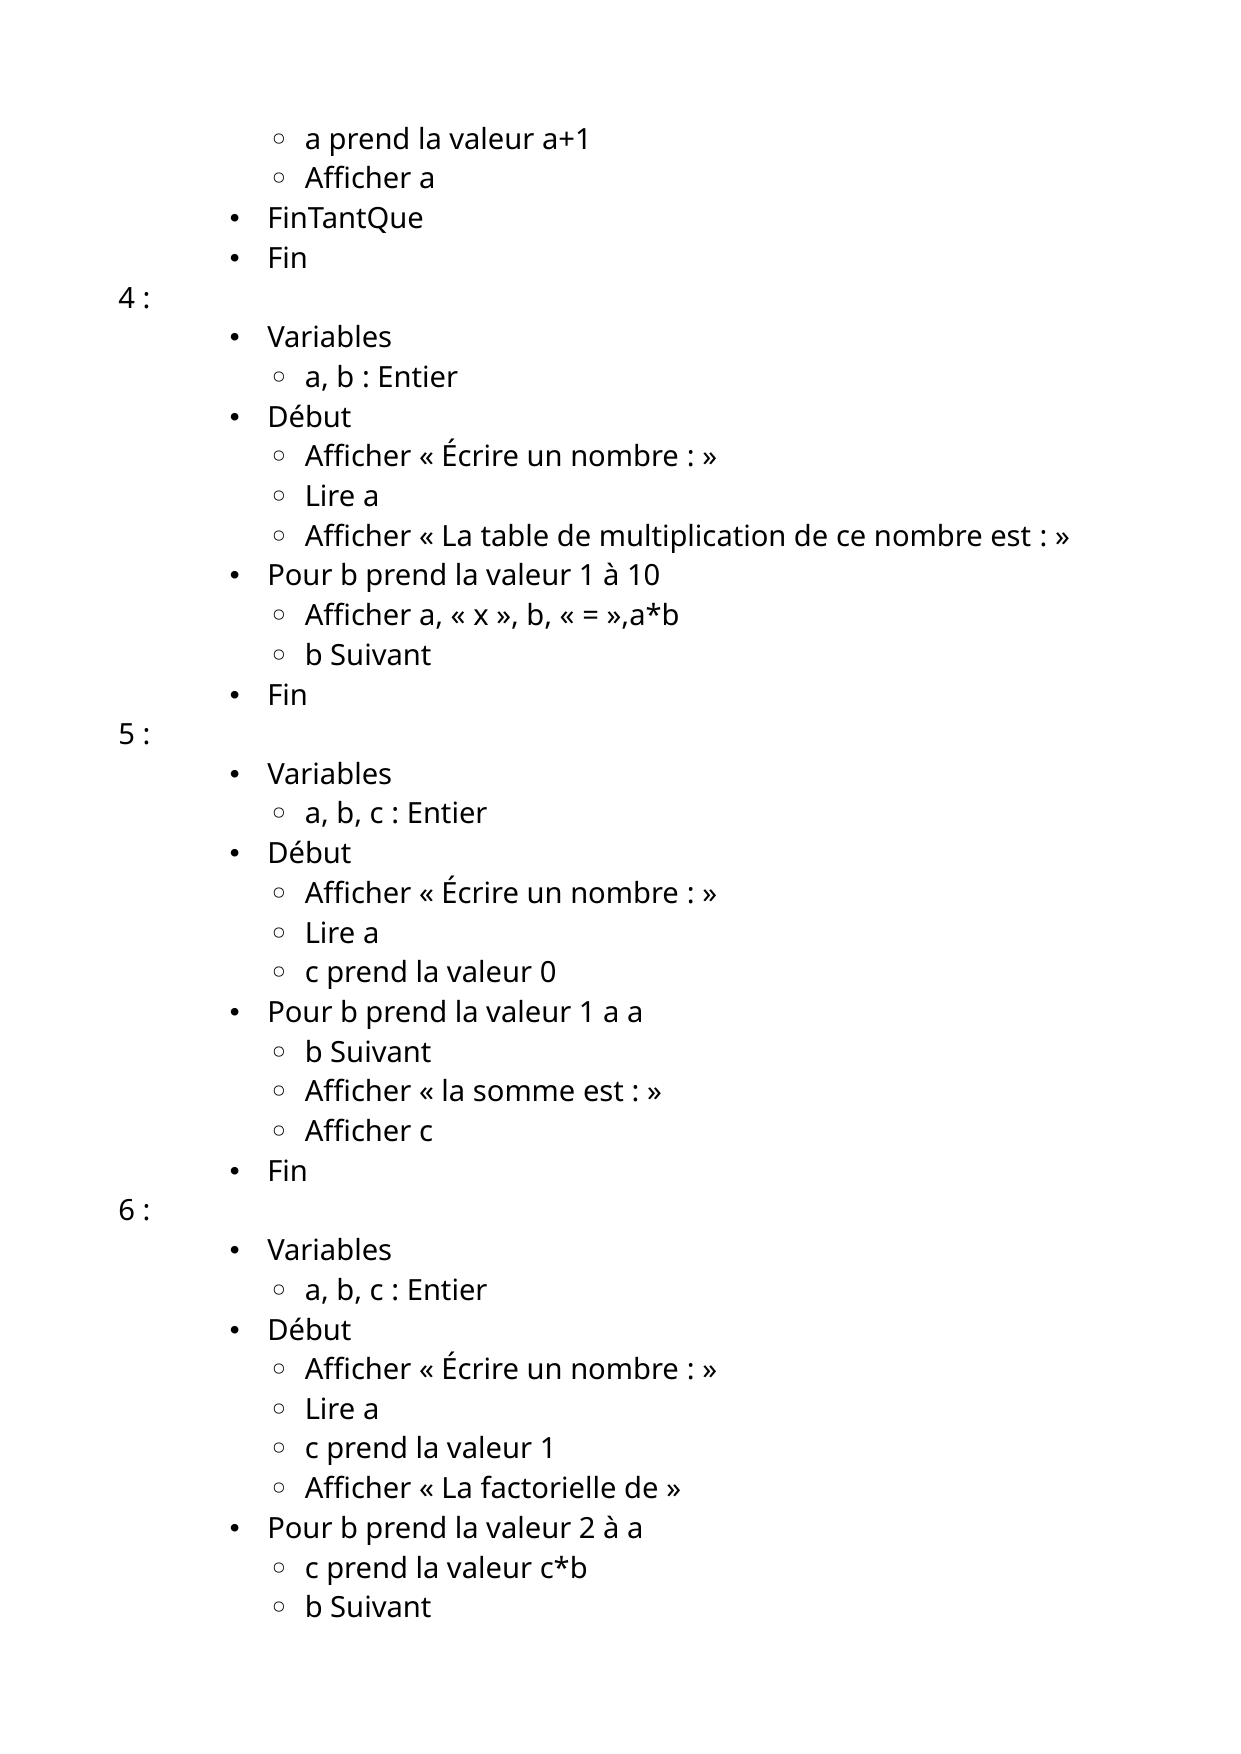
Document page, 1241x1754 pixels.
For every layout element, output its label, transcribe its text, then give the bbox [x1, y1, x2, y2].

text 4 : [118, 277, 1122, 317]
list a prend la valeur a+1 [267, 118, 1122, 158]
list a, b, c : Entier [267, 1269, 1122, 1309]
list c prend la valeur 1 [267, 1428, 1122, 1467]
list Afficher c [267, 1110, 1122, 1150]
list Pour b prend la valeur 1 à 10 [229, 555, 1122, 594]
list Lire a [267, 912, 1122, 952]
list Lire a [267, 1388, 1122, 1428]
list Début [229, 396, 1122, 436]
list Fin [229, 674, 1122, 713]
list Pour b prend la valeur 1 a a [229, 991, 1122, 1031]
list Début [229, 832, 1122, 872]
text 5 : [118, 713, 1122, 753]
list Afficher a, « x », b, « = »,a*b [267, 594, 1122, 634]
list FinTantQue [229, 197, 1122, 237]
list Afficher « La table de multiplication de ce nombre est : » [267, 515, 1122, 555]
list Afficher « Écrire un nombre : » [267, 436, 1122, 475]
list Afficher a [267, 158, 1122, 197]
list a, b : Entier [267, 356, 1122, 396]
list Variables [229, 1229, 1122, 1269]
list Afficher « Écrire un nombre : » [267, 1348, 1122, 1388]
list Début [229, 1309, 1122, 1348]
list Afficher « la somme est : » [267, 1071, 1122, 1110]
list Fin [229, 237, 1122, 277]
list Afficher « La factorielle de » [267, 1467, 1122, 1507]
list Lire a [267, 475, 1122, 515]
list c prend la valeur 0 [267, 952, 1122, 991]
list Variables [229, 753, 1122, 793]
list Pour b prend la valeur 2 à a [229, 1507, 1122, 1547]
list a, b, c : Entier [267, 793, 1122, 832]
list b Suivant [267, 634, 1122, 674]
list Variables [229, 317, 1122, 356]
list b Suivant [267, 1031, 1122, 1071]
list Afficher « Écrire un nombre : » [267, 872, 1122, 912]
list c prend la valeur c*b [267, 1547, 1122, 1587]
text 6 : [118, 1190, 1122, 1229]
list b Suivant [267, 1587, 1122, 1626]
list Fin [229, 1150, 1122, 1190]
